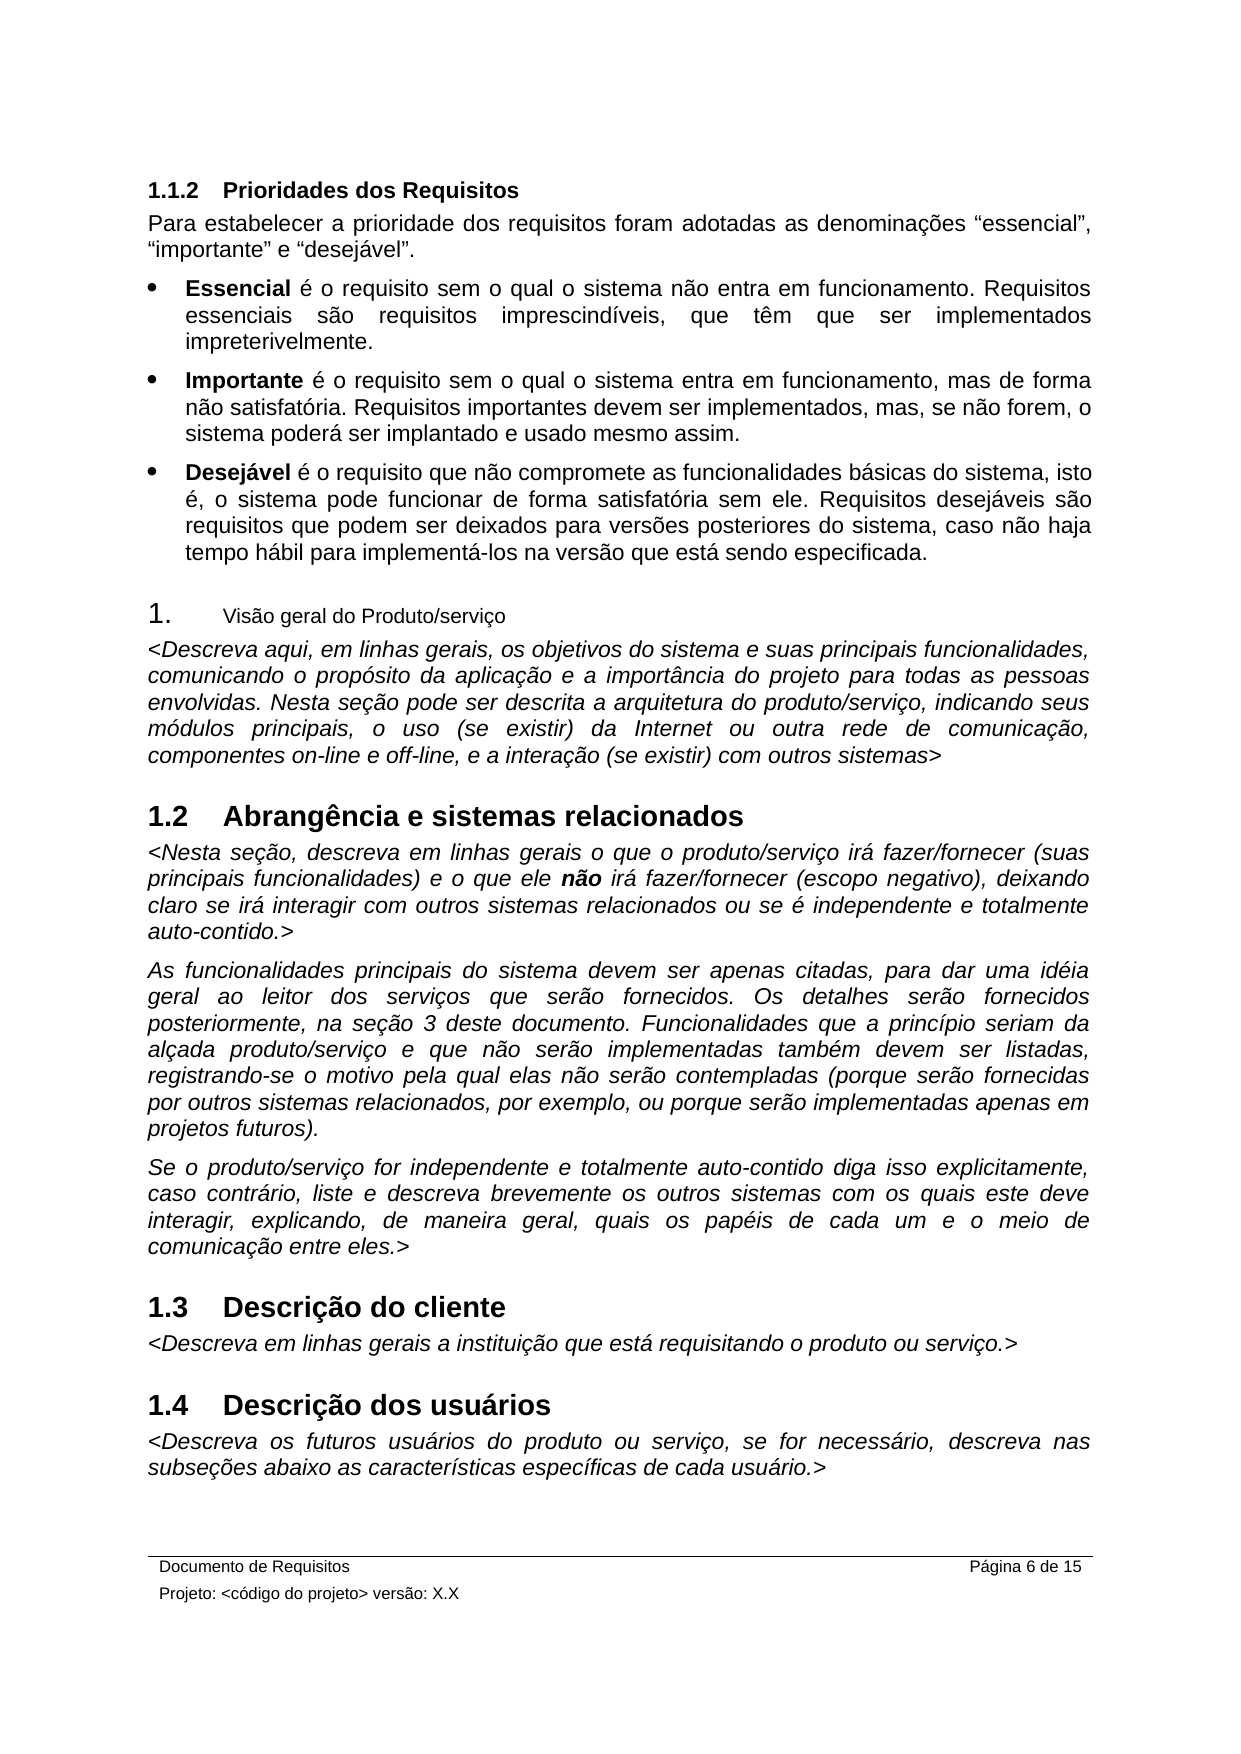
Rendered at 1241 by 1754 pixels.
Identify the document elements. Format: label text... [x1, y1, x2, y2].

subtitle Prioridades dos Requisitos [148, 177, 1092, 203]
text Se o produto/serviço for independente e totalmente auto-contido diga isso explicitamente, caso contrário, liste e descreva brevemente os outros sistemas com os quais este deve interagir, explicando, de maneira geral, quais os papéis de cada um e o meio de comunicação entre eles.> [148, 1154, 1092, 1259]
text <Nesta seção, descreva em linhas gerais o que o produto/serviço irá fazer/fornecer (suas principais funcionalidades) e o que ele não irá fazer/fornecer (escopo negativo), deixando claro se irá interagir com outros sistemas relacionados ou se é independente e totalmente auto-contido.> [148, 839, 1092, 944]
list Desejável é o requisito que não compromete as funcionalidades básicas do sistema, isto é, o sistema pode funcionar de forma satisfatória sem ele. Requisitos desejáveis são requisitos que podem ser deixados para versões posteriores do sistema, caso não haja tempo hábil para implementá-los na versão que está sendo especificada. [148, 459, 1092, 565]
subtitle Descrição dos usuários [148, 1388, 1092, 1421]
text <Descreva em linhas gerais a instituição que está requisitando o produto ou serviço.> [148, 1330, 1092, 1357]
text As funcionalidades principais do sistema devem ser apenas citadas, para dar uma idéia geral ao leitor dos serviços que serão fornecidos. Os detalhes serão fornecidos posteriormente, na seção 3 deste documento. Funcionalidades que a princípio seriam da alçada produto/serviço e que não serão implementadas também devem ser listadas, registrando-se o motivo pela qual elas não serão contempladas (porque serão fornecidas por outros sistemas relacionados, por exemplo, ou porque serão implementadas apenas em projetos futuros). [148, 957, 1092, 1141]
text <Descreva aqui, em linhas gerais, os objetivos do sistema e suas principais funcionalidades, comunicando o propósito da aplicação e a importância do projeto para todas as pessoas envolvidas. Nesta seção pode ser descrita a arquitetura do produto/serviço, indicando seus módulos principais, o uso (se existir) da Internet ou outra rede de comunicação, componentes on-line e off-line, e a interação (se existir) com outros sistemas> [148, 636, 1092, 768]
subtitle Descrição do cliente [148, 1291, 1092, 1324]
text <Descreva os futuros usuários do produto ou serviço, se for necessário, descreva nas subseções abaixo as características específicas de cada usuário.> [148, 1428, 1092, 1480]
list Essencial é o requisito sem o qual o sistema não entra em funcionamento. Requisitos essenciais são requisitos imprescindíveis, que têm que ser implementados impreterivelmente. [148, 275, 1092, 354]
list Importante é o requisito sem o qual o sistema entra em funcionamento, mas de forma não satisfatória. Requisitos importantes devem ser implementados, mas, se não forem, o sistema poderá ser implantado e usado mesmo assim. [148, 367, 1092, 447]
subtitle Visão geral do Produto/serviço [148, 596, 1092, 630]
subtitle Abrangência e sistemas relacionados [148, 799, 1092, 833]
text Para estabelecer a prioridade dos requisitos foram adotadas as denominações “essencial”, “importante” e “desejável”. [148, 210, 1092, 262]
